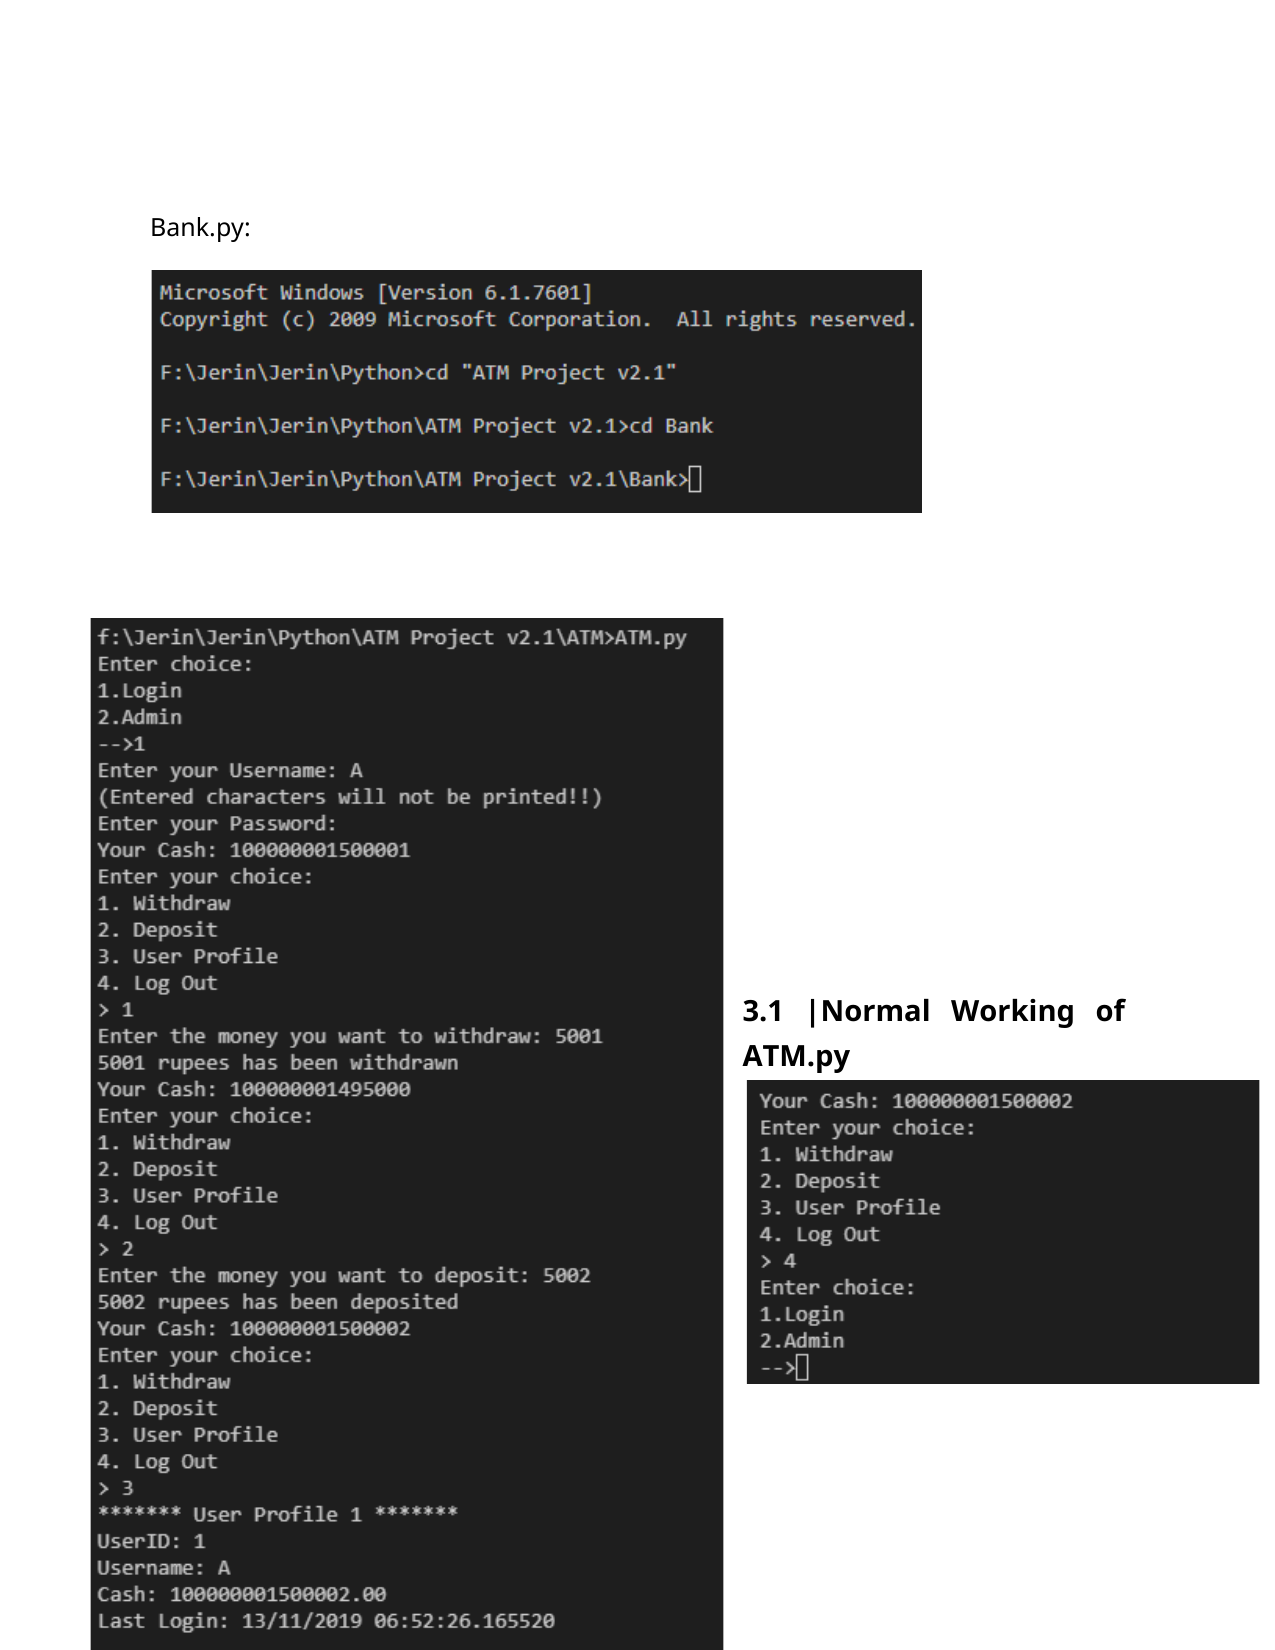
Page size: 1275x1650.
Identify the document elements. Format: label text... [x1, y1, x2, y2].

picture [746, 1080, 1260, 1384]
picture [151, 270, 922, 513]
text Bank.py: [150, 210, 1125, 244]
picture [90, 618, 724, 1650]
text 3.1 |Normal Working of ATM.py [724, 990, 1125, 1075]
